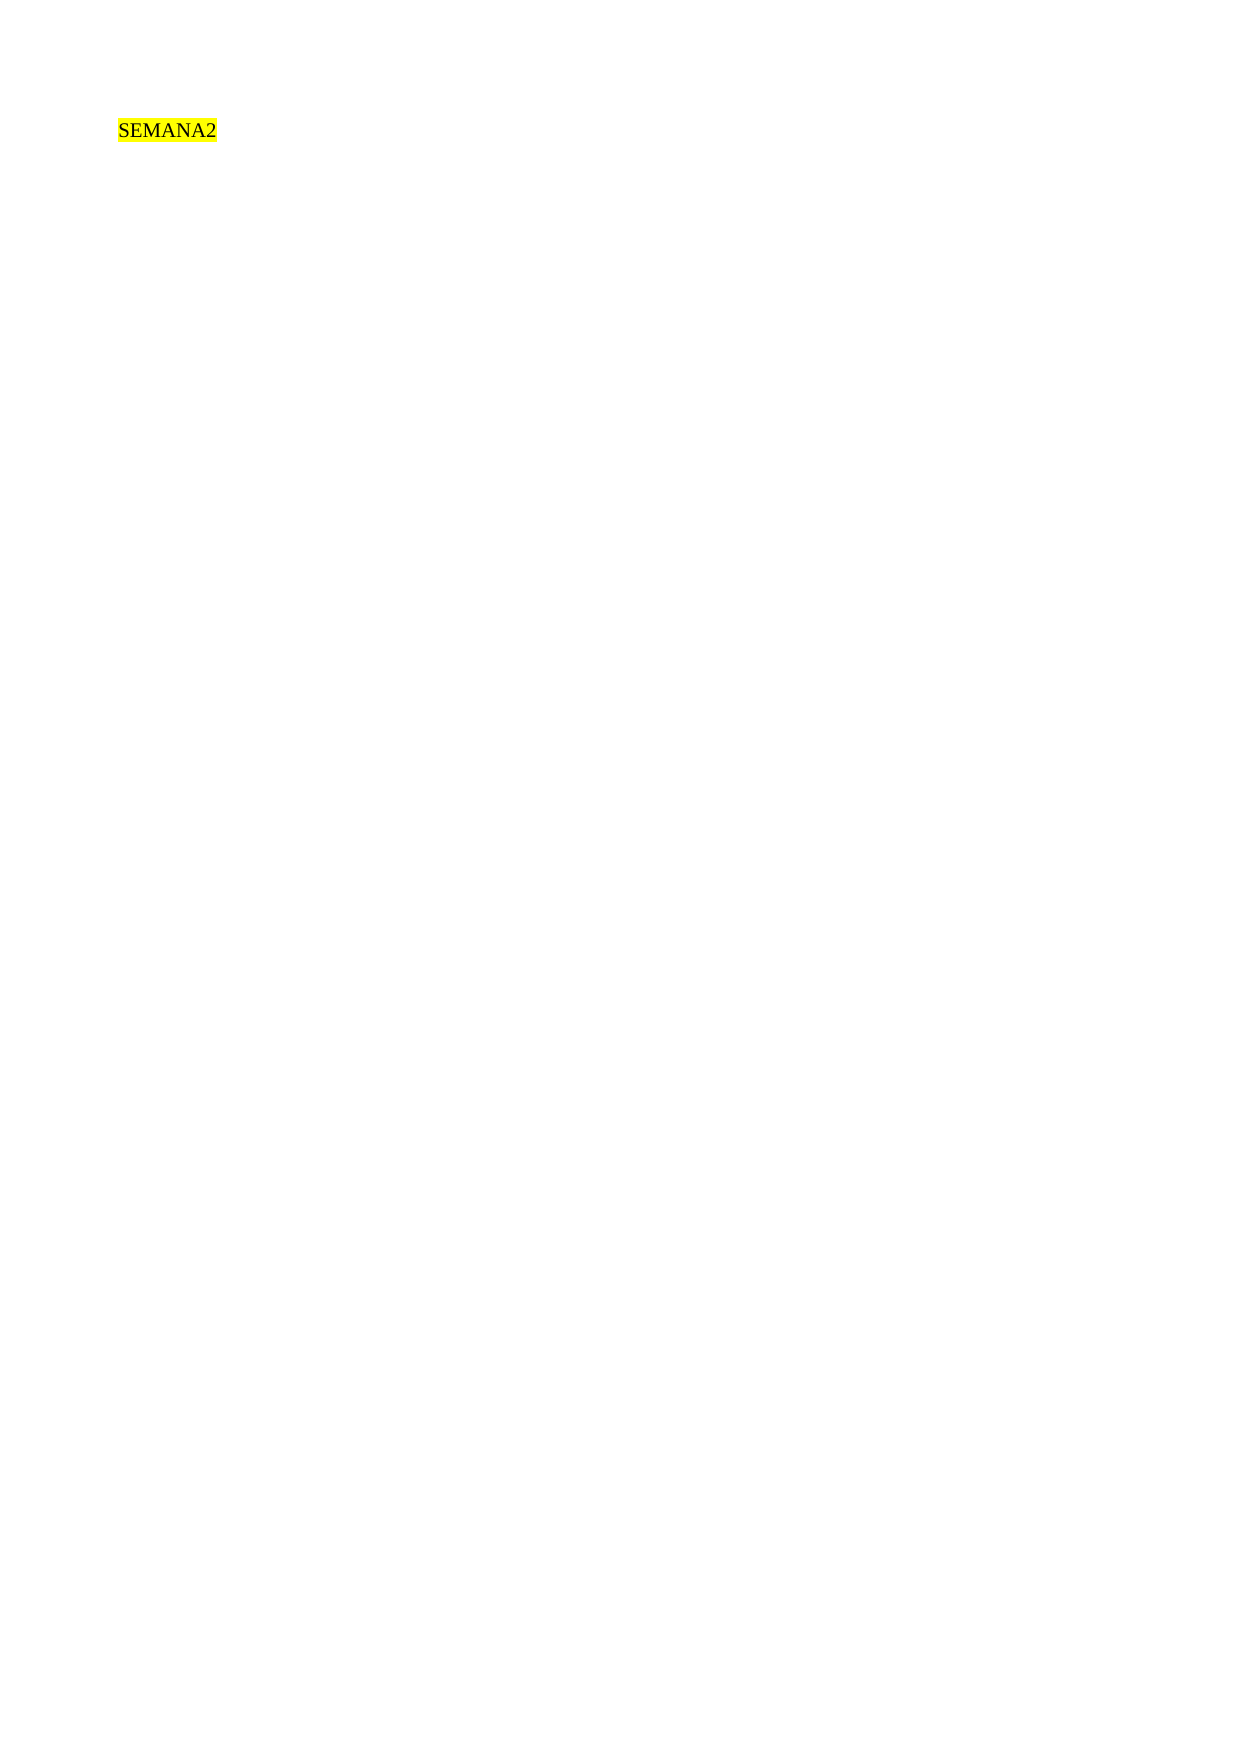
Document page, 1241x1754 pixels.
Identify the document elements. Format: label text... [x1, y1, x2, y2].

text SEMANA2 [118, 118, 1122, 142]
